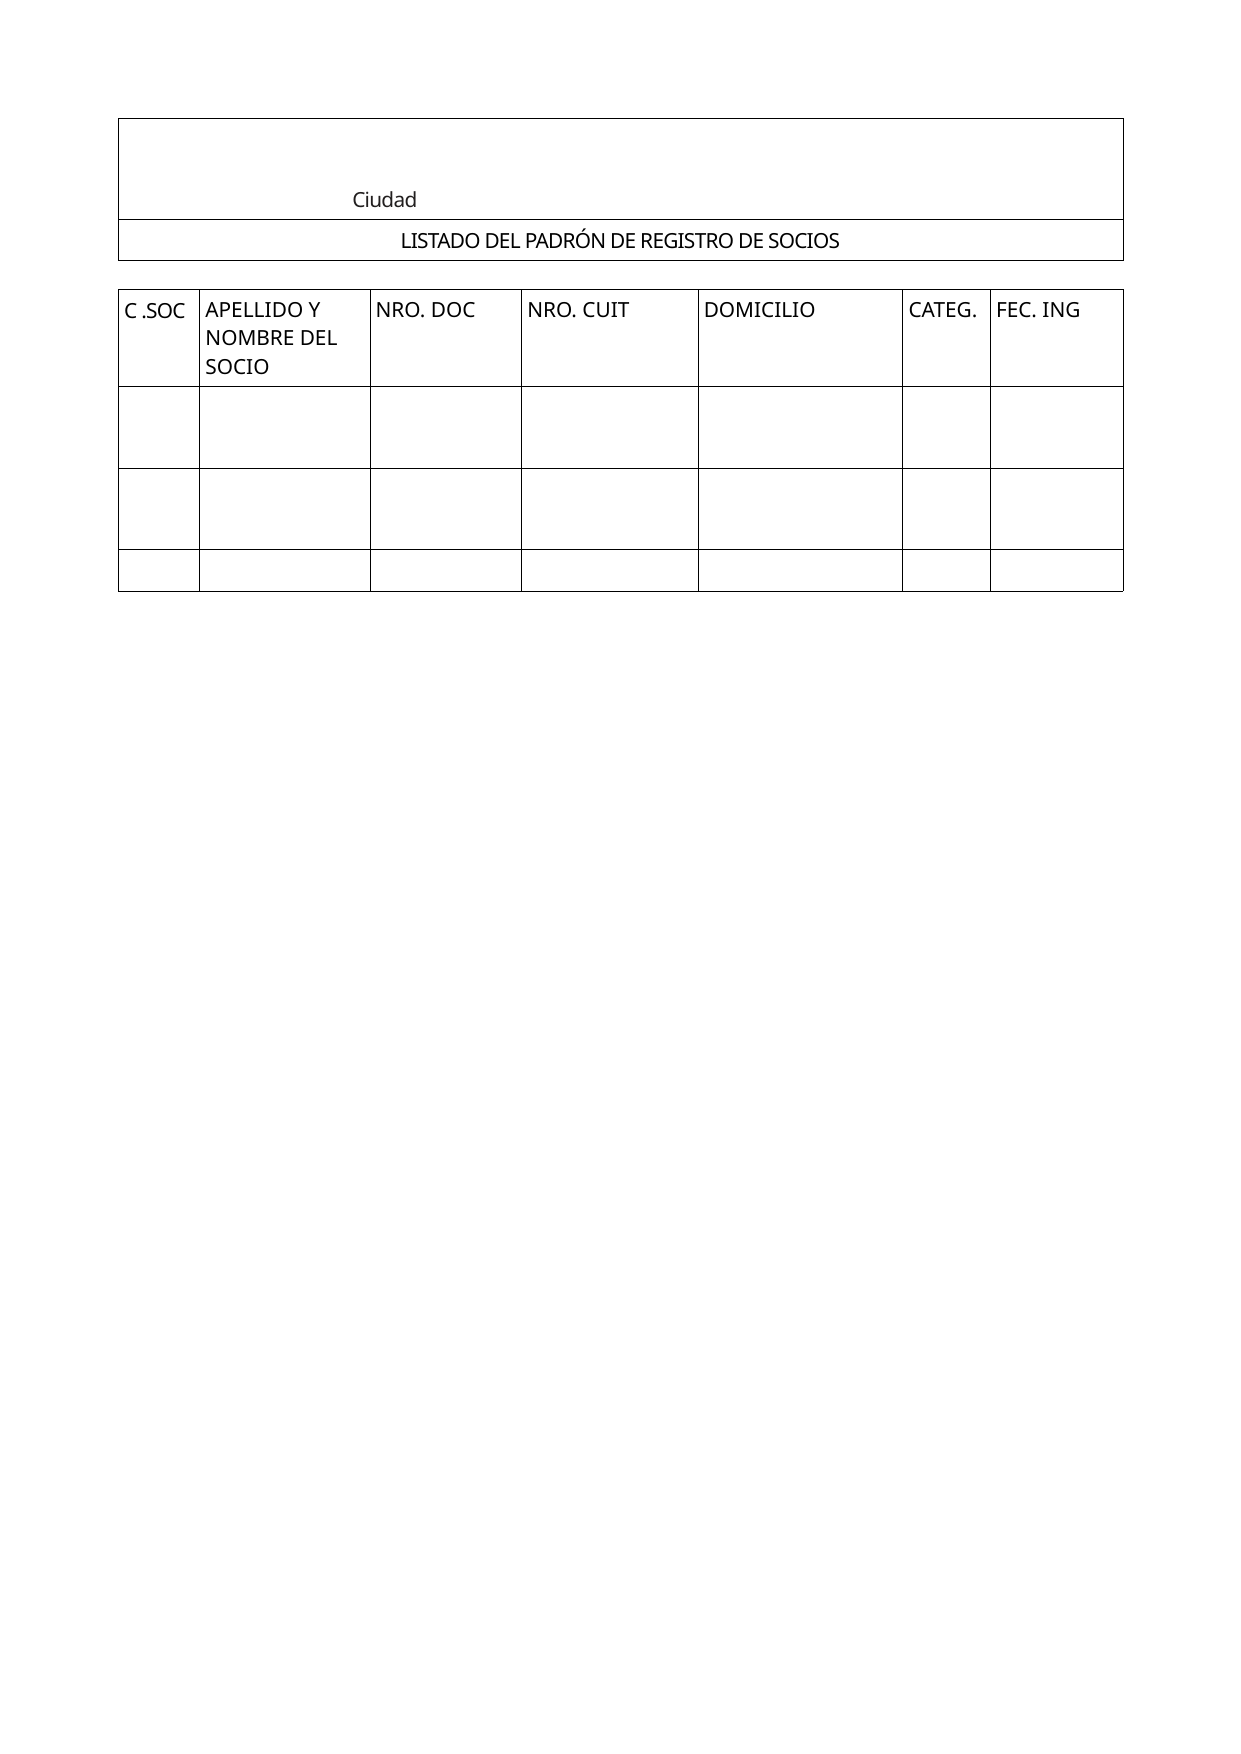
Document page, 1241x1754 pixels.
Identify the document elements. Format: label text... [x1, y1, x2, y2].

table_header C .SOC [119, 290, 199, 386]
table_cell [371, 387, 521, 467]
table_header APELLIDO Y NOMBRE DEL SOCIO [200, 290, 370, 386]
table_cell [991, 550, 1123, 591]
table_cell [200, 387, 370, 467]
table_cell <o.street> [699, 469, 902, 549]
table_cell <o.national_identity> [371, 469, 521, 549]
table_cell <o.social_category_id> [903, 469, 990, 549]
table_cell </for> [119, 550, 199, 591]
table_header NRO. CUIT [522, 290, 698, 386]
table_cell [522, 550, 698, 591]
table_header <company.name> <company.partner_id.street> <company.partner_id.zip> Ciudad [119, 119, 1123, 219]
table_cell [903, 387, 990, 467]
table_cell [699, 387, 902, 467]
table_cell <formatLang(o.start_date,date=True)> [991, 469, 1123, 549]
table_header CATEG. [903, 290, 990, 386]
table_cell [522, 387, 698, 467]
table_header FEC. ING [991, 290, 1123, 386]
table_cell [200, 550, 370, 591]
table_cell [903, 550, 990, 591]
table_cell [699, 550, 902, 591]
table_cell <for each="o in objects"> [119, 387, 199, 467]
table_header LISTADO DEL PADRÓN DE REGISTRO DE SOCIOS [119, 220, 1123, 260]
table_cell [371, 550, 521, 591]
table_cell <o.formated_vat> [522, 469, 698, 549]
table_header NRO. DOC [371, 290, 521, 386]
table_cell [991, 387, 1123, 467]
table_cell <o.social_number> [119, 469, 199, 549]
table_cell <o.name> [200, 469, 370, 549]
table_header DOMICILIO [699, 290, 902, 386]
